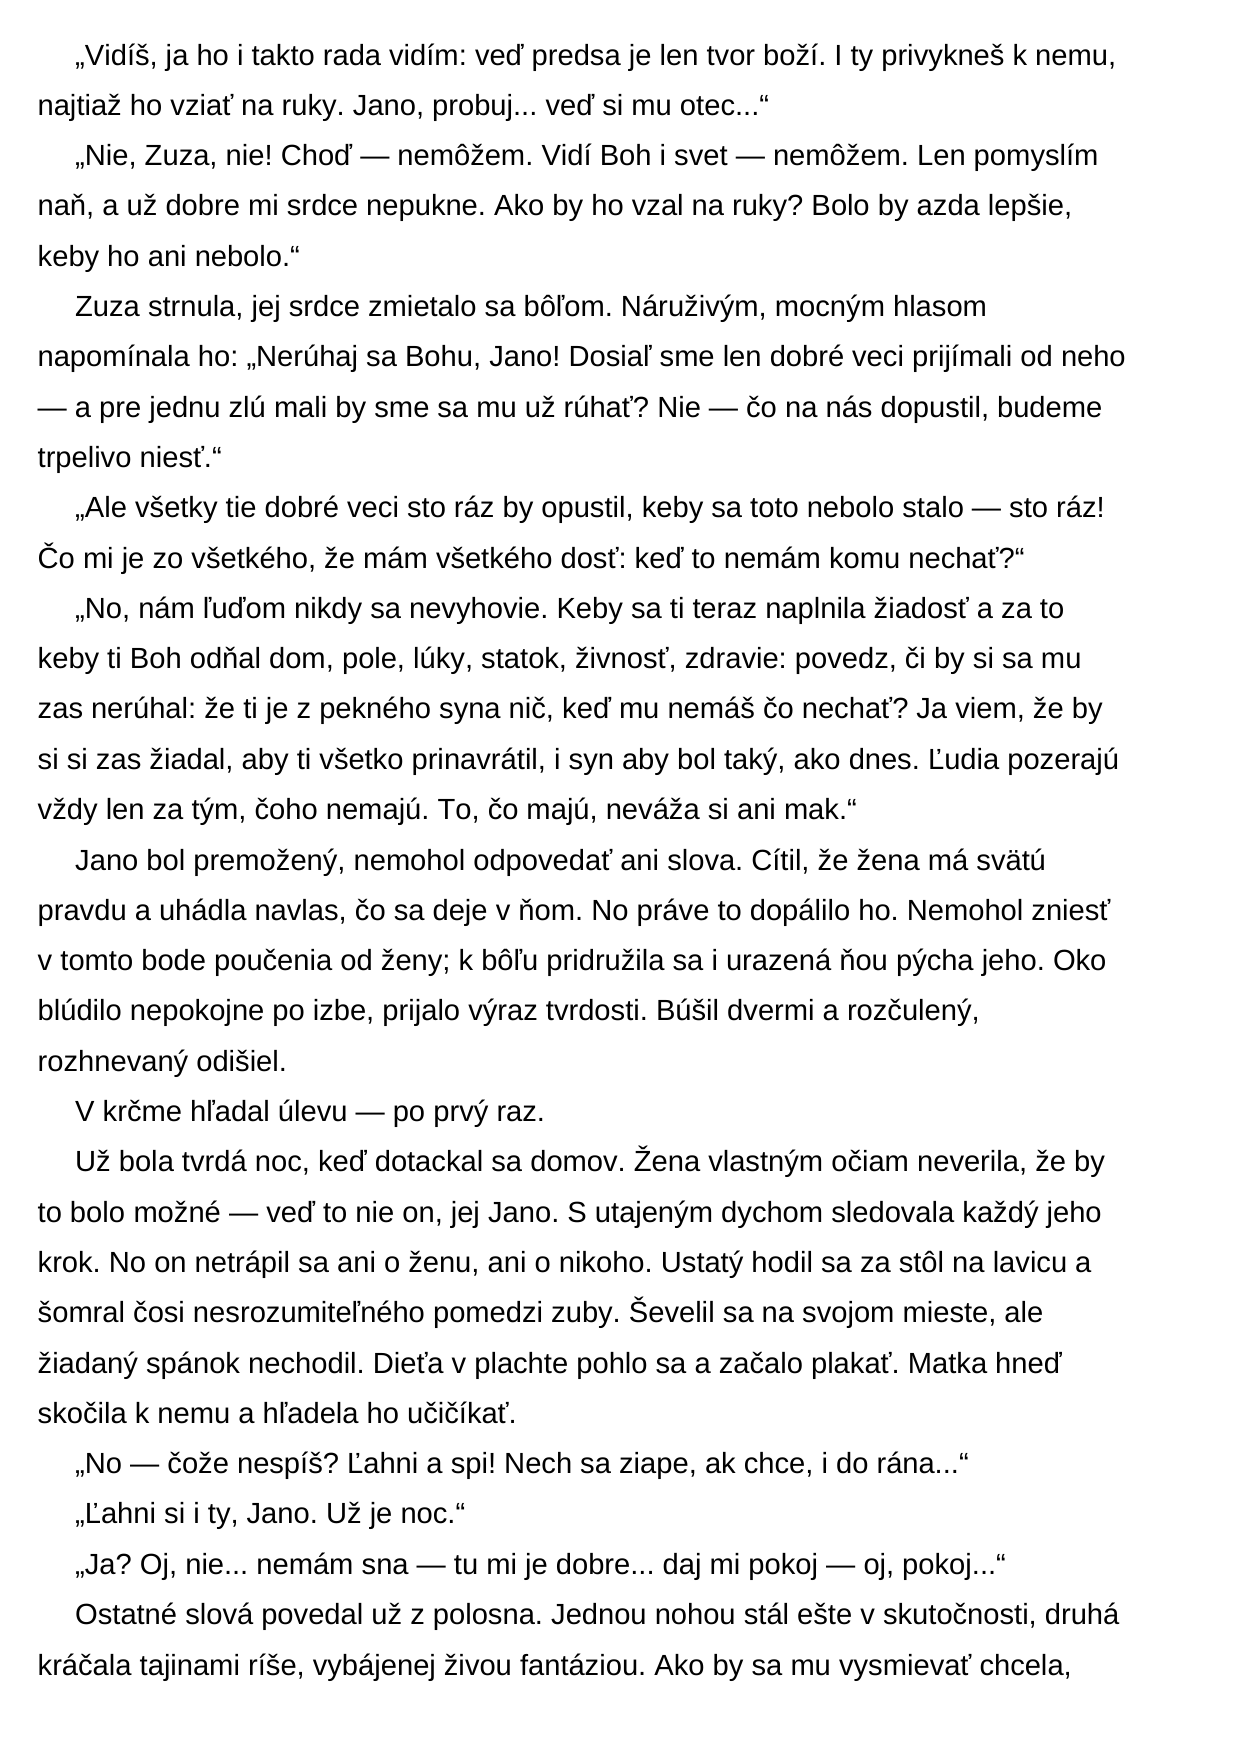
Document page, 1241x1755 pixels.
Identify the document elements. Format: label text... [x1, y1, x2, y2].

text Zuza strnula, jej srdce zmietalo sa bôľom. Náruživým, mocným hlasom napomínala ho: „Nerúhaj sa Bohu, Jano! Dosiaľ sme len dobré veci prijímali od neho — a pre jednu zlú mali by sme sa mu už rúhať? Nie — čo na nás dopustil, budeme trpelivo niesť.“ [37, 289, 1130, 473]
text „Vidíš, ja ho i takto rada vidím: veď predsa je len tvor boží. I ty privykneš k nemu, najtiaž ho vziať na ruky. Jano, probuj... veď si mu otec...“ [37, 37, 1130, 121]
text „No — čože nespíš? Ľahni a spi! Nech sa ziape, ak chce, i do rána...“ [37, 1446, 1130, 1480]
text „Ľahni si i ty, Jano. Už je noc.“ [37, 1497, 1130, 1530]
text „Nie, Zuza, nie! Choď — nemôžem. Vidí Boh i svet — nemôžem. Len pomyslím naň, a už dobre mi srdce nepukne. Ako by ho vzal na ruky? Bolo by azda lepšie, keby ho ani nebolo.“ [37, 138, 1130, 272]
text Už bola tvrdá noc, keď dotackal sa domov. Žena vlastným očiam neverila, že by to bolo možné — veď to nie on, jej Jano. S utajeným dychom sledovala každý jeho krok. No on netrápil sa ani o ženu, ani o nikoho. Ustatý hodil sa za stôl na lavicu a šomral čosi nesrozumiteľného pomedzi zuby. Ševelil sa na svojom mieste, ale žiadaný spánok nechodil. Dieťa v plachte pohlo sa a začalo plakať. Matka hneď skočila k nemu a hľadela ho učičíkať. [37, 1144, 1130, 1429]
text V krčme hľadal úlevu — po prvý raz. [37, 1094, 1130, 1128]
text „Ja? Oj, nie... nemám sna — tu mi je dobre... daj mi pokoj — oj, pokoj...“ [37, 1547, 1130, 1580]
text Jano bol premožený, nemohol odpovedať ani slova. Cítil, že žena má svätú pravdu a uhádla navlas, čo sa deje v ňom. No práve to dopálilo ho. Nemohol zniesť v tomto bode poučenia od ženy; k bôľu pridružila sa i urazená ňou pýcha jeho. Oko blúdilo nepokojne po izbe, prijalo výraz tvrdosti. Búšil dvermi a rozčulený, rozhnevaný odišiel. [37, 842, 1130, 1077]
text „No, nám ľuďom nikdy sa nevyhovie. Keby sa ti teraz naplnila žiadosť a za to keby ti Boh odňal dom, pole, lúky, statok, živnosť, zdravie: povedz, či by si sa mu zas nerúhal: že ti je z pekného syna nič, keď mu nemáš čo nechať? Ja viem, že by si si zas žiadal, aby ti všetko prinavrátil, i syn aby bol taký, ako dnes. Ľudia pozerajú vždy len za tým, čoho nemajú. To, čo majú, neváža si ani mak.“ [37, 591, 1130, 826]
text Ostatné slová povedal už z polosna. Jednou nohou stál ešte v skutočnosti, druhá kráčala tajinami ríše, vybájenej živou fantáziou. Ako by sa mu vysmievať chcela, [37, 1597, 1130, 1681]
text „Ale všetky tie dobré veci sto ráz by opustil, keby sa toto nebolo stalo — sto ráz! Čo mi je zo všetkého, že mám všetkého dosť: keď to nemám komu nechať?“ [37, 490, 1130, 574]
